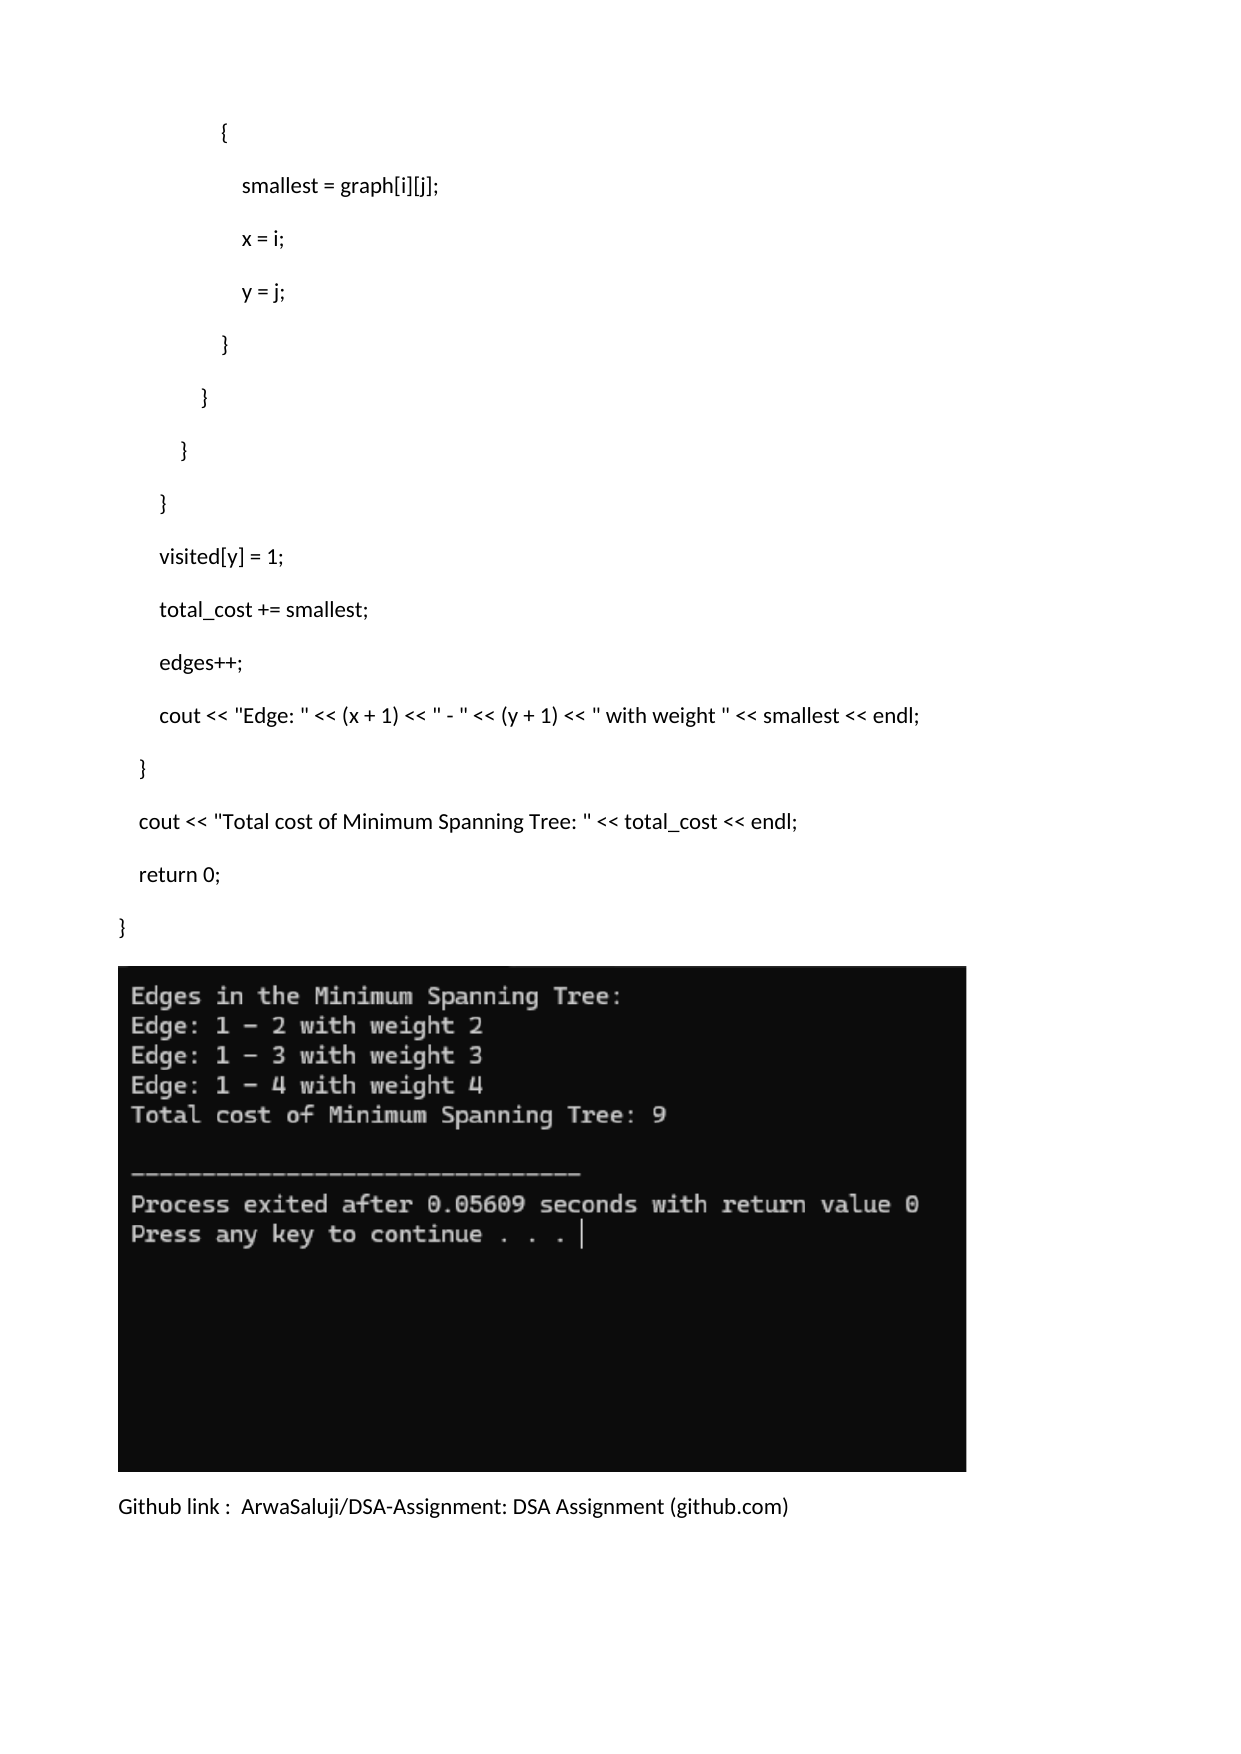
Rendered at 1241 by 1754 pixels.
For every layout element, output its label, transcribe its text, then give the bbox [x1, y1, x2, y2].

text } [118, 330, 1122, 358]
text } [118, 489, 1122, 517]
text Github link : ArwaSaluji/DSA-Assignment: DSA Assignment (github.com) [118, 1492, 1122, 1520]
text visited[y] = 1; [118, 542, 1122, 570]
text smallest = graph[i][j]; [118, 171, 1122, 199]
text edges++; [118, 648, 1122, 676]
text y = j; [118, 277, 1122, 305]
text return 0; [118, 860, 1122, 888]
text cout << "Edge: " << (x + 1) << " - " << (y + 1) << " with weight " << smallest << endl; [118, 701, 1122, 729]
text } [118, 383, 1122, 411]
text total_cost += smallest; [118, 595, 1122, 623]
text x = i; [118, 224, 1122, 252]
text } [118, 754, 1122, 782]
text } [118, 436, 1122, 464]
text } [118, 913, 1122, 941]
text cout << "Total cost of Minimum Spanning Tree: " << total_cost << endl; [118, 807, 1122, 835]
text { [118, 118, 1122, 146]
